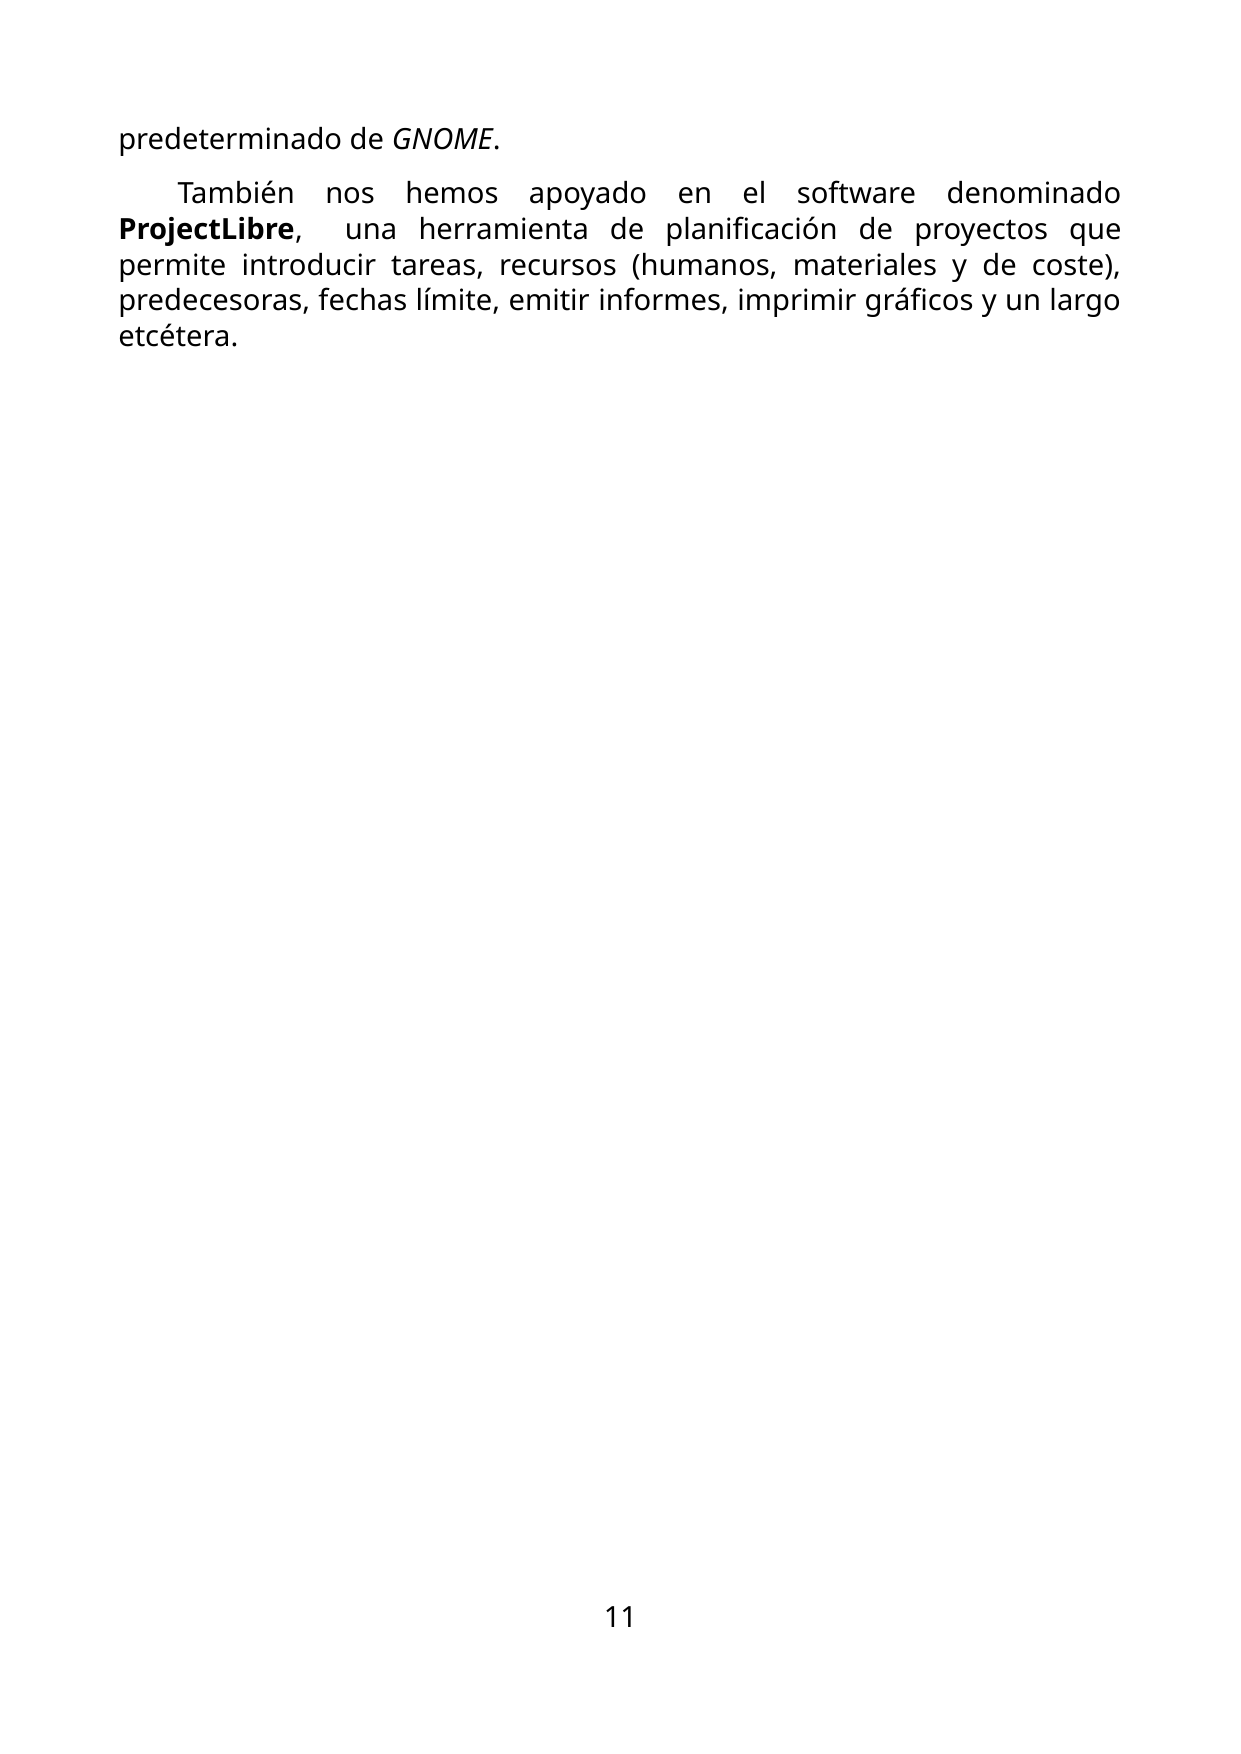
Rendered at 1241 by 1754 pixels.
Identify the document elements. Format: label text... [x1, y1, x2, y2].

text predeterminado de GNOME. [118, 118, 1122, 158]
text También nos hemos apoyado en el software denominado ProjectLibre, una herramienta de planificación de proyectos que permite introducir tareas, recursos (humanos, materiales y de coste), predecesoras, fechas límite, emitir informes, imprimir gráficos y un largo etcétera. [118, 172, 1122, 355]
